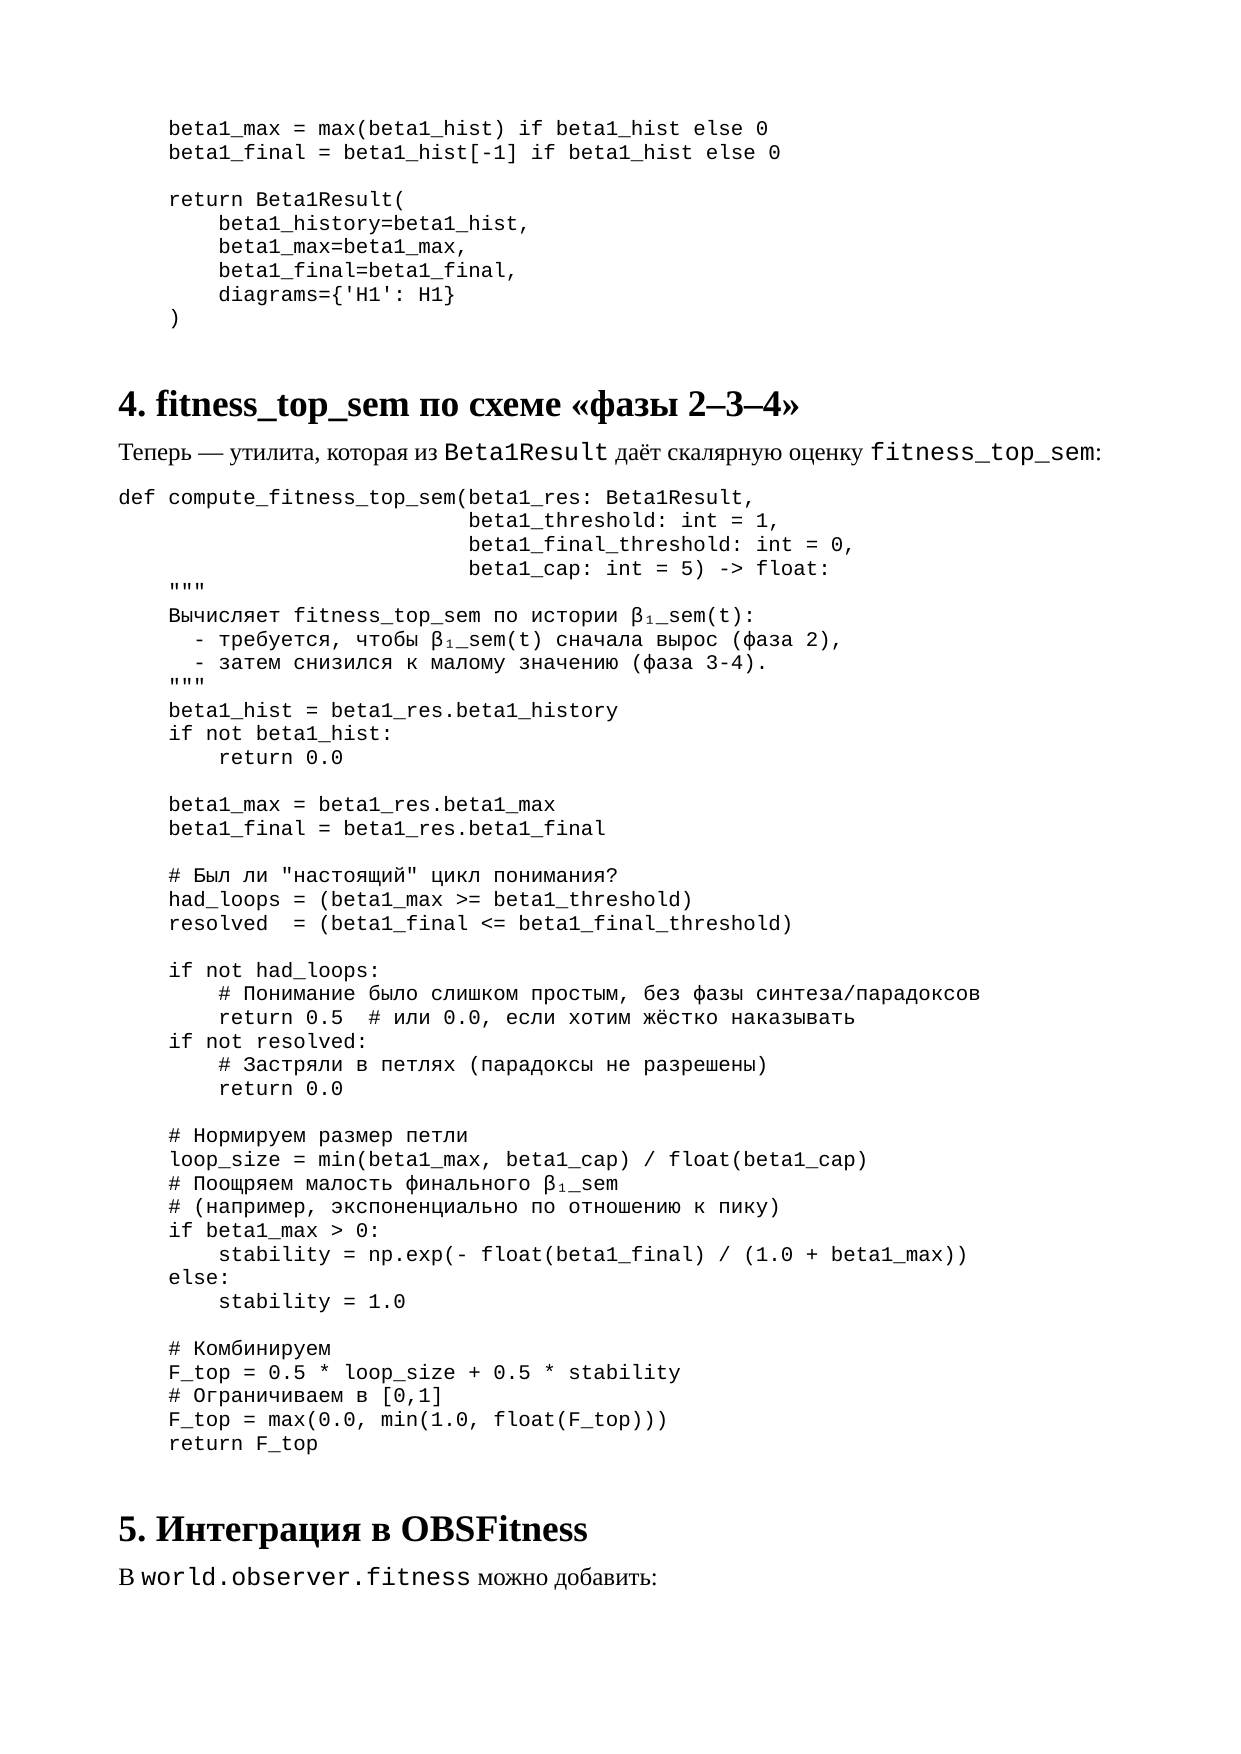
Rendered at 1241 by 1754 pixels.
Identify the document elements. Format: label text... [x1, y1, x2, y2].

text beta1_final_threshold: int = 0, [118, 534, 1122, 558]
text return 0.5 # или 0.0, если хотим жёстко наказывать [118, 1007, 1122, 1031]
text # Поощряем малость финального β₁_sem [118, 1173, 1122, 1196]
text # Был ли "настоящий" цикл понимания? [118, 865, 1122, 889]
text beta1_history=beta1_hist, [118, 213, 1122, 236]
text Теперь — утилита, которая из Beta1Result даёт скалярную оценку fitness_top_sem: [118, 437, 1122, 468]
text # Нормируем размер петли [118, 1125, 1122, 1149]
text def compute_fitness_top_sem(beta1_res: Beta1Result, [118, 487, 1122, 511]
text - затем снизился к малому значению (фаза 3-4). [118, 652, 1122, 676]
text beta1_final = beta1_res.beta1_final [118, 818, 1122, 842]
text # Застряли в петлях (парадоксы не разрешены) [118, 1054, 1122, 1078]
text return 0.0 [118, 747, 1122, 771]
text beta1_hist = beta1_res.beta1_history [118, 700, 1122, 723]
text return 0.0 [118, 1078, 1122, 1102]
text Вычисляет fitness_top_sem по истории β₁_sem(t): [118, 605, 1122, 629]
text beta1_max = max(beta1_hist) if beta1_hist else 0 [118, 118, 1122, 142]
text # Комбинируем [118, 1338, 1122, 1362]
text resolved = (beta1_final <= beta1_final_threshold) [118, 912, 1122, 936]
text beta1_cap: int = 5) -> float: [118, 558, 1122, 581]
text beta1_final=beta1_final, [118, 260, 1122, 284]
text В world.observer.fitness можно добавить: [118, 1562, 1122, 1593]
subtitle 4. fitness_top_sem по схеме «фазы 2–3–4» [118, 381, 1122, 424]
text had_loops = (beta1_max >= beta1_threshold) [118, 889, 1122, 912]
text if not beta1_hist: [118, 723, 1122, 747]
text diagrams={'H1': H1} [118, 284, 1122, 307]
text beta1_threshold: int = 1, [118, 511, 1122, 534]
text if not resolved: [118, 1031, 1122, 1054]
text ) [118, 307, 1122, 331]
text # Ограничиваем в [0,1] [118, 1385, 1122, 1409]
text loop_size = min(beta1_max, beta1_cap) / float(beta1_cap) [118, 1149, 1122, 1173]
text if not had_loops: [118, 960, 1122, 983]
text F_top = 0.5 * loop_size + 0.5 * stability [118, 1362, 1122, 1385]
text beta1_max = beta1_res.beta1_max [118, 794, 1122, 818]
text stability = np.exp(- float(beta1_final) / (1.0 + beta1_max)) [118, 1243, 1122, 1267]
text # Понимание было слишком простым, без фазы синтеза/парадоксов [118, 983, 1122, 1007]
text beta1_final = beta1_hist[-1] if beta1_hist else 0 [118, 142, 1122, 165]
text stability = 1.0 [118, 1291, 1122, 1314]
text return Beta1Result( [118, 189, 1122, 213]
text """ [118, 581, 1122, 605]
text if beta1_max > 0: [118, 1220, 1122, 1243]
text - требуется, чтобы β₁_sem(t) сначала вырос (фаза 2), [118, 629, 1122, 652]
subtitle 5. Интеграция в OBSFitness [118, 1507, 1122, 1550]
text F_top = max(0.0, min(1.0, float(F_top))) [118, 1409, 1122, 1433]
text """ [118, 676, 1122, 700]
text beta1_max=beta1_max, [118, 236, 1122, 260]
text # (например, экспоненциально по отношению к пику) [118, 1196, 1122, 1220]
text return F_top [118, 1433, 1122, 1456]
text else: [118, 1267, 1122, 1291]
